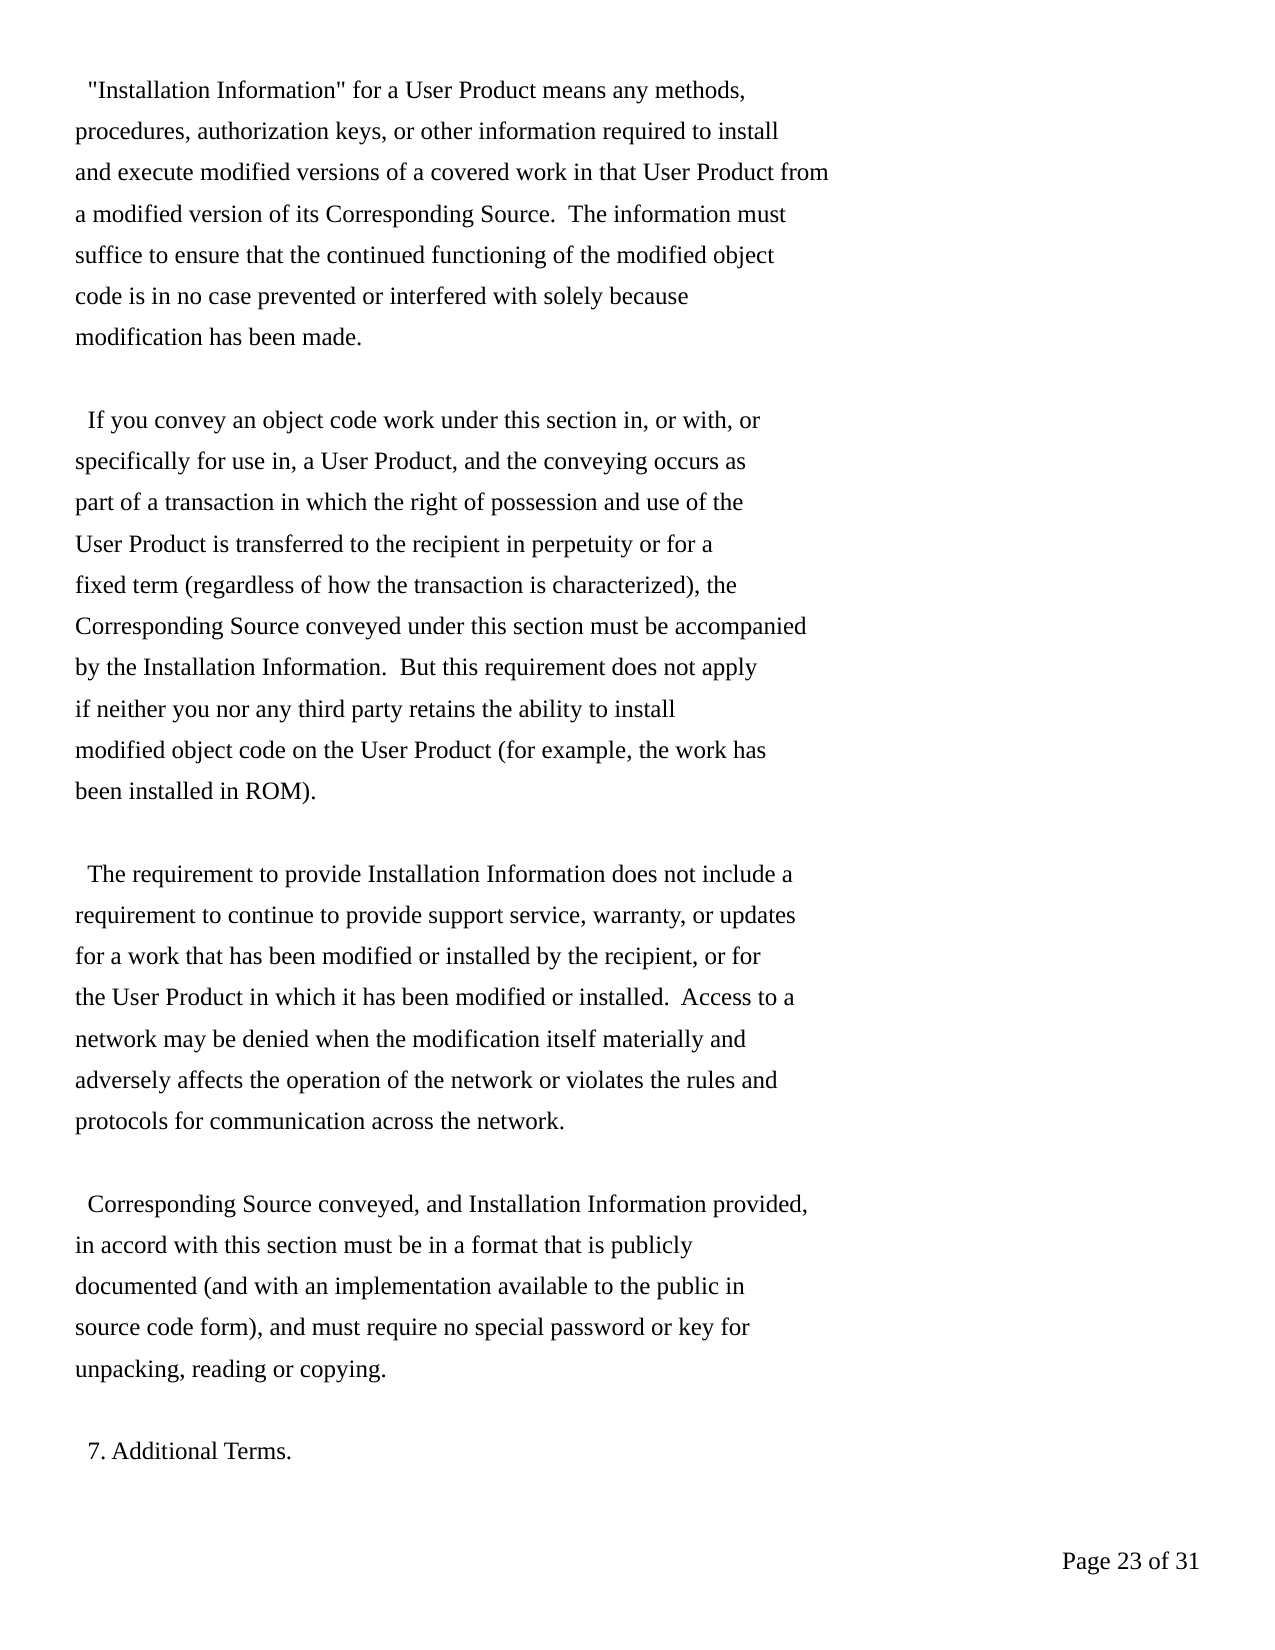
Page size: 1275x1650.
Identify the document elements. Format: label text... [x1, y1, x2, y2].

text User Product is transferred to the recipient in perpetuity or for a [75, 529, 1200, 557]
text Corresponding Source conveyed under this section must be accompanied [75, 611, 1200, 640]
text for a work that has been modified or installed by the recipient, or for [75, 941, 1200, 970]
text unpacking, reading or copying. [75, 1354, 1200, 1382]
text "Installation Information" for a User Product means any methods, [75, 75, 1200, 104]
text protocols for communication across the network. [75, 1106, 1200, 1135]
text documented (and with an implementation available to the public in [75, 1271, 1200, 1300]
text fixed term (regardless of how the transaction is characterized), the [75, 570, 1200, 599]
text the User Product in which it has been modified or installed. Access to a [75, 982, 1200, 1011]
text modified object code on the User Product (for example, the work has [75, 735, 1200, 764]
text suffice to ensure that the continued functioning of the modified object [75, 240, 1200, 269]
text If you convey an object code work under this section in, or with, or [75, 405, 1200, 434]
text and execute modified versions of a covered work in that User Product from [75, 157, 1200, 186]
text The requirement to provide Installation Information does not include a [75, 859, 1200, 887]
text modification has been made. [75, 322, 1200, 351]
text in accord with this section must be in a format that is publicly [75, 1230, 1200, 1259]
text been installed in ROM). [75, 776, 1200, 805]
text Corresponding Source conveyed, and Installation Information provided, [75, 1189, 1200, 1217]
text source code form), and must require no special password or key for [75, 1312, 1200, 1341]
text part of a transaction in which the right of possession and use of the [75, 487, 1200, 516]
text if neither you nor any third party retains the ability to install [75, 694, 1200, 722]
text a modified version of its Corresponding Source. The information must [75, 199, 1200, 227]
text requirement to continue to provide support service, warranty, or updates [75, 900, 1200, 929]
text 7. Additional Terms. [75, 1436, 1200, 1465]
text procedures, authorization keys, or other information required to install [75, 116, 1200, 145]
text adversely affects the operation of the network or violates the rules and [75, 1065, 1200, 1094]
text by the Installation Information. But this requirement does not apply [75, 652, 1200, 681]
text specifically for use in, a User Product, and the conveying occurs as [75, 446, 1200, 475]
text code is in no case prevented or interfered with solely because [75, 281, 1200, 310]
text network may be denied when the modification itself materially and [75, 1024, 1200, 1052]
